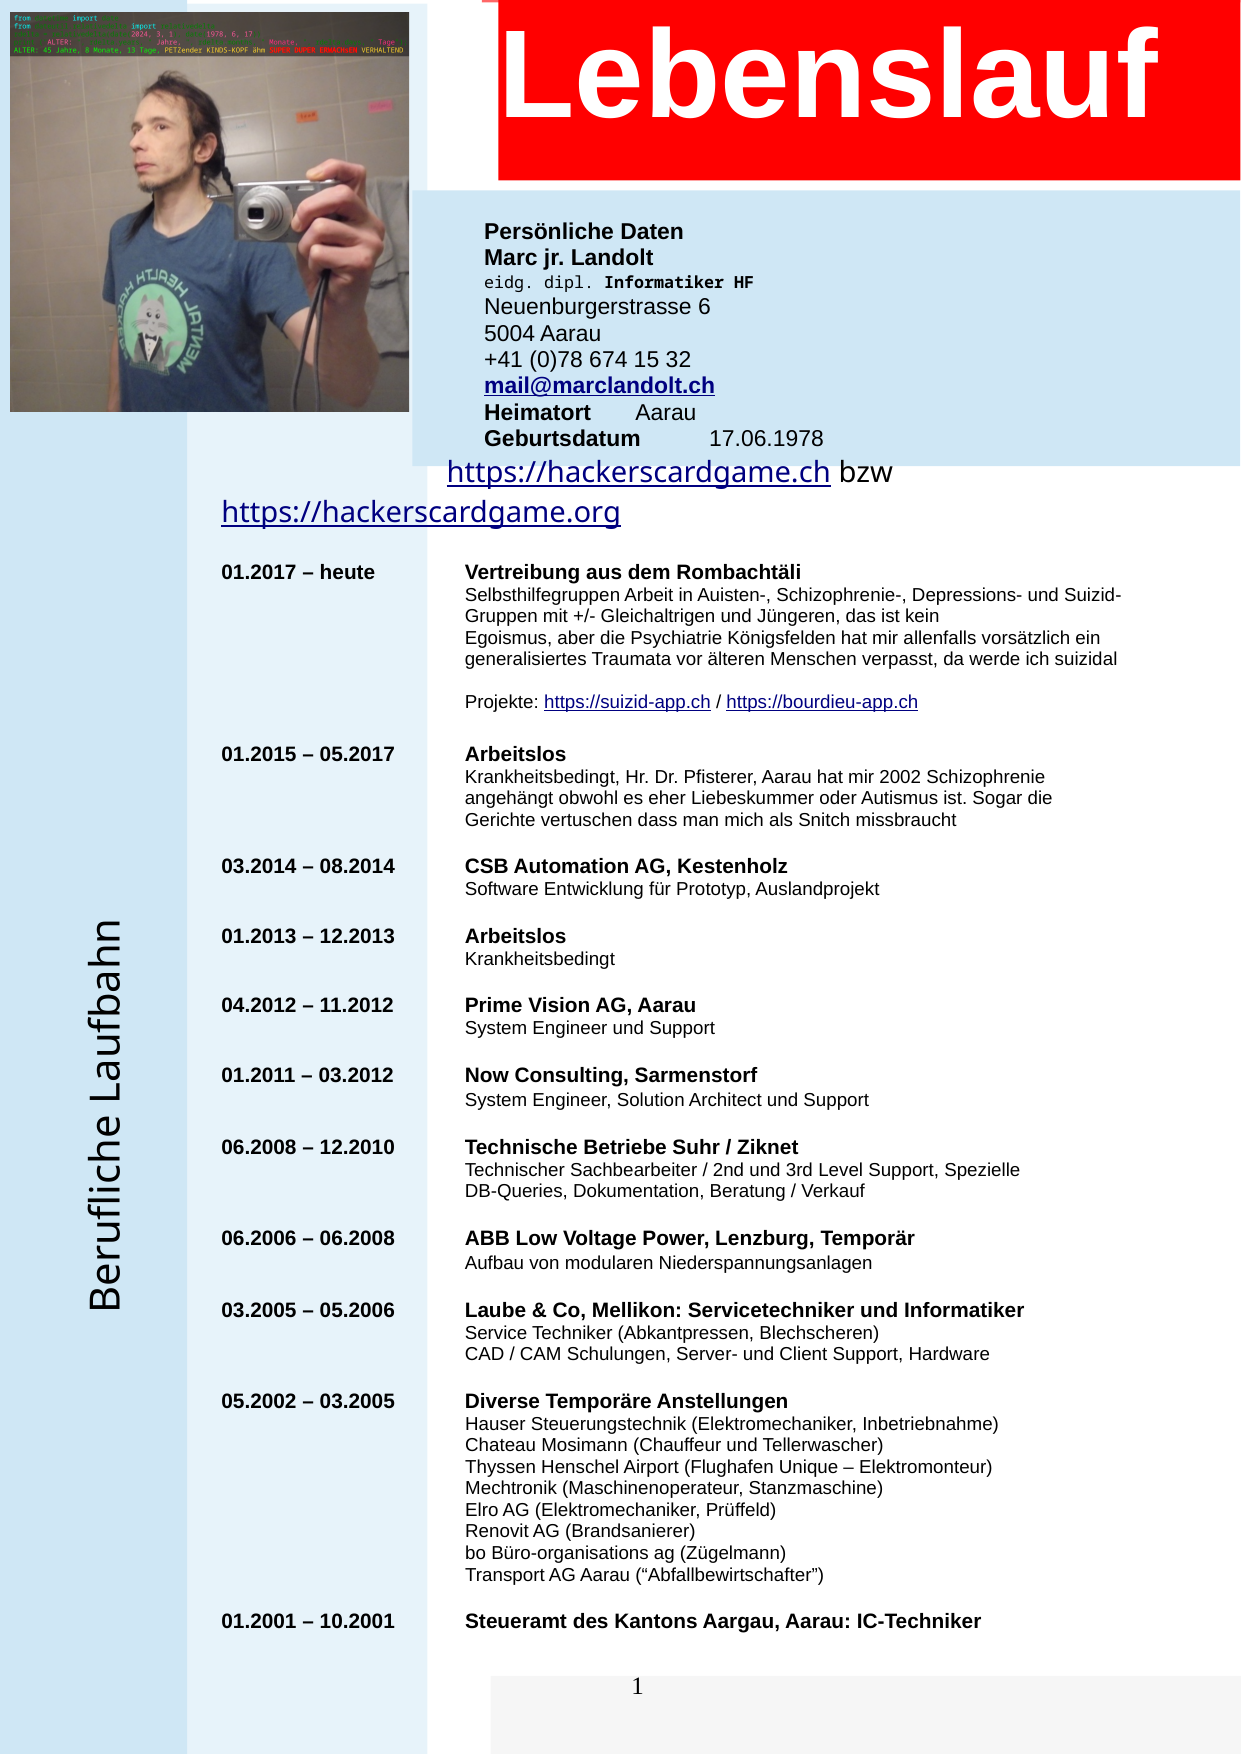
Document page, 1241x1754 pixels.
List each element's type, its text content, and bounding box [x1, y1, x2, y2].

text Thyssen Henschel Airport (Flughafen Unique – Elektromonteur) [428, 1456, 1122, 1477]
text 06.2006 – 06.2008 ABB Low Voltage Power, Lenzburg, Temporär [428, 1226, 1122, 1249]
text Krankheitsbedingt [428, 948, 1122, 969]
text Chateau Mosimann (Chauffeur und Tellerwascher) [428, 1434, 1122, 1456]
text 06.2008 – 12.2010 Technische Betriebe Suhr / Ziknet [428, 1134, 1122, 1158]
text 05.2002 – 03.2005 Diverse Temporäre Anstellungen [428, 1388, 1122, 1412]
text angehängt obwohl es eher Liebeskummer oder Autismus ist. Sogar die [428, 787, 1122, 809]
text 03.2014 – 08.2014 CSB Automation AG, Kestenholz [428, 854, 1122, 878]
text CAD / CAM Schulungen, Server- und Client Support, Hardware [428, 1343, 1122, 1364]
text Aufbau von modularen Niederspannungsanlagen [428, 1249, 1122, 1273]
text 01.2017 – heute Vertreibung aus dem Rombachtäli [428, 559, 1122, 583]
text Projekte: https://suizid-app.ch / https://bourdieu-app.ch [428, 691, 1122, 713]
text Software Entwicklung für Prototyp, Auslandprojekt [428, 878, 1122, 900]
text Technischer Sachbearbeiter / 2nd und 3rd Level Support, Spezielle [428, 1158, 1122, 1180]
text https://hackerscardgame.ch bzw https://hackerscardgame.org [490, 467, 726, 485]
text Hauser Steuerungstechnik (Elektromechaniker, Inbetriebnahme) [428, 1412, 1122, 1434]
text https://hackerscardgame.ch bzw https://hackerscardgame.org [428, 467, 1122, 531]
text System Engineer und Support [428, 1017, 1122, 1039]
text 01.2015 – 05.2017 Arbeitslos [428, 742, 1122, 766]
text Selbsthilfegruppen Arbeit in Auisten-, Schizophrenie-, Depressions- und Suizid- [428, 583, 1122, 605]
text System Engineer, Solution Architect und Support [428, 1087, 1122, 1111]
text 04.2012 – 11.2012 Prime Vision AG, Aarau [428, 993, 1122, 1017]
text Gruppen mit +/- Gleichaltrigen und Jüngeren, das ist kein [428, 605, 1122, 627]
text Krankheitsbedingt, Hr. Dr. Pfisterer, Aarau hat mir 2002 Schizophrenie [428, 766, 1122, 787]
text 01.2011 – 03.2012 Now Consulting, Sarmenstorf [428, 1063, 1122, 1087]
text Transport AG Aarau (“Abfallbewirtschafter”) [428, 1563, 1122, 1585]
text bo Büro-organisations ag (Zügelmann) [428, 1542, 1122, 1563]
text 01.2013 – 12.2013 Arbeitslos [428, 924, 1122, 948]
text generalisiertes Traumata vor älteren Menschen verpasst, da werde ich suizidal [428, 648, 1122, 670]
text Mechtronik (Maschinenoperateur, Stanzmaschine) [428, 1477, 1122, 1499]
text Egoismus, aber die Psychiatrie Königsfelden hat mir allenfalls vorsätzlich ein [428, 627, 1122, 648]
text 03.2005 – 05.2006 Laube & Co, Mellikon: Servicetechniker und Informatiker [428, 1297, 1122, 1321]
text 01.2001 – 10.2001 Steueramt des Kantons Aargau, Aarau: IC-Techniker [428, 1609, 1122, 1633]
text Elro AG (Elektromechaniker, Prüffeld) [428, 1499, 1122, 1520]
text Gerichte vertuschen dass man mich als Snitch missbraucht [428, 809, 1122, 830]
text DB-Queries, Dokumentation, Beratung / Verkauf [428, 1180, 1122, 1202]
text Renovit AG (Brandsanierer) [428, 1520, 1122, 1542]
text Service Techniker (Abkantpressen, Blechscheren) [428, 1321, 1122, 1343]
